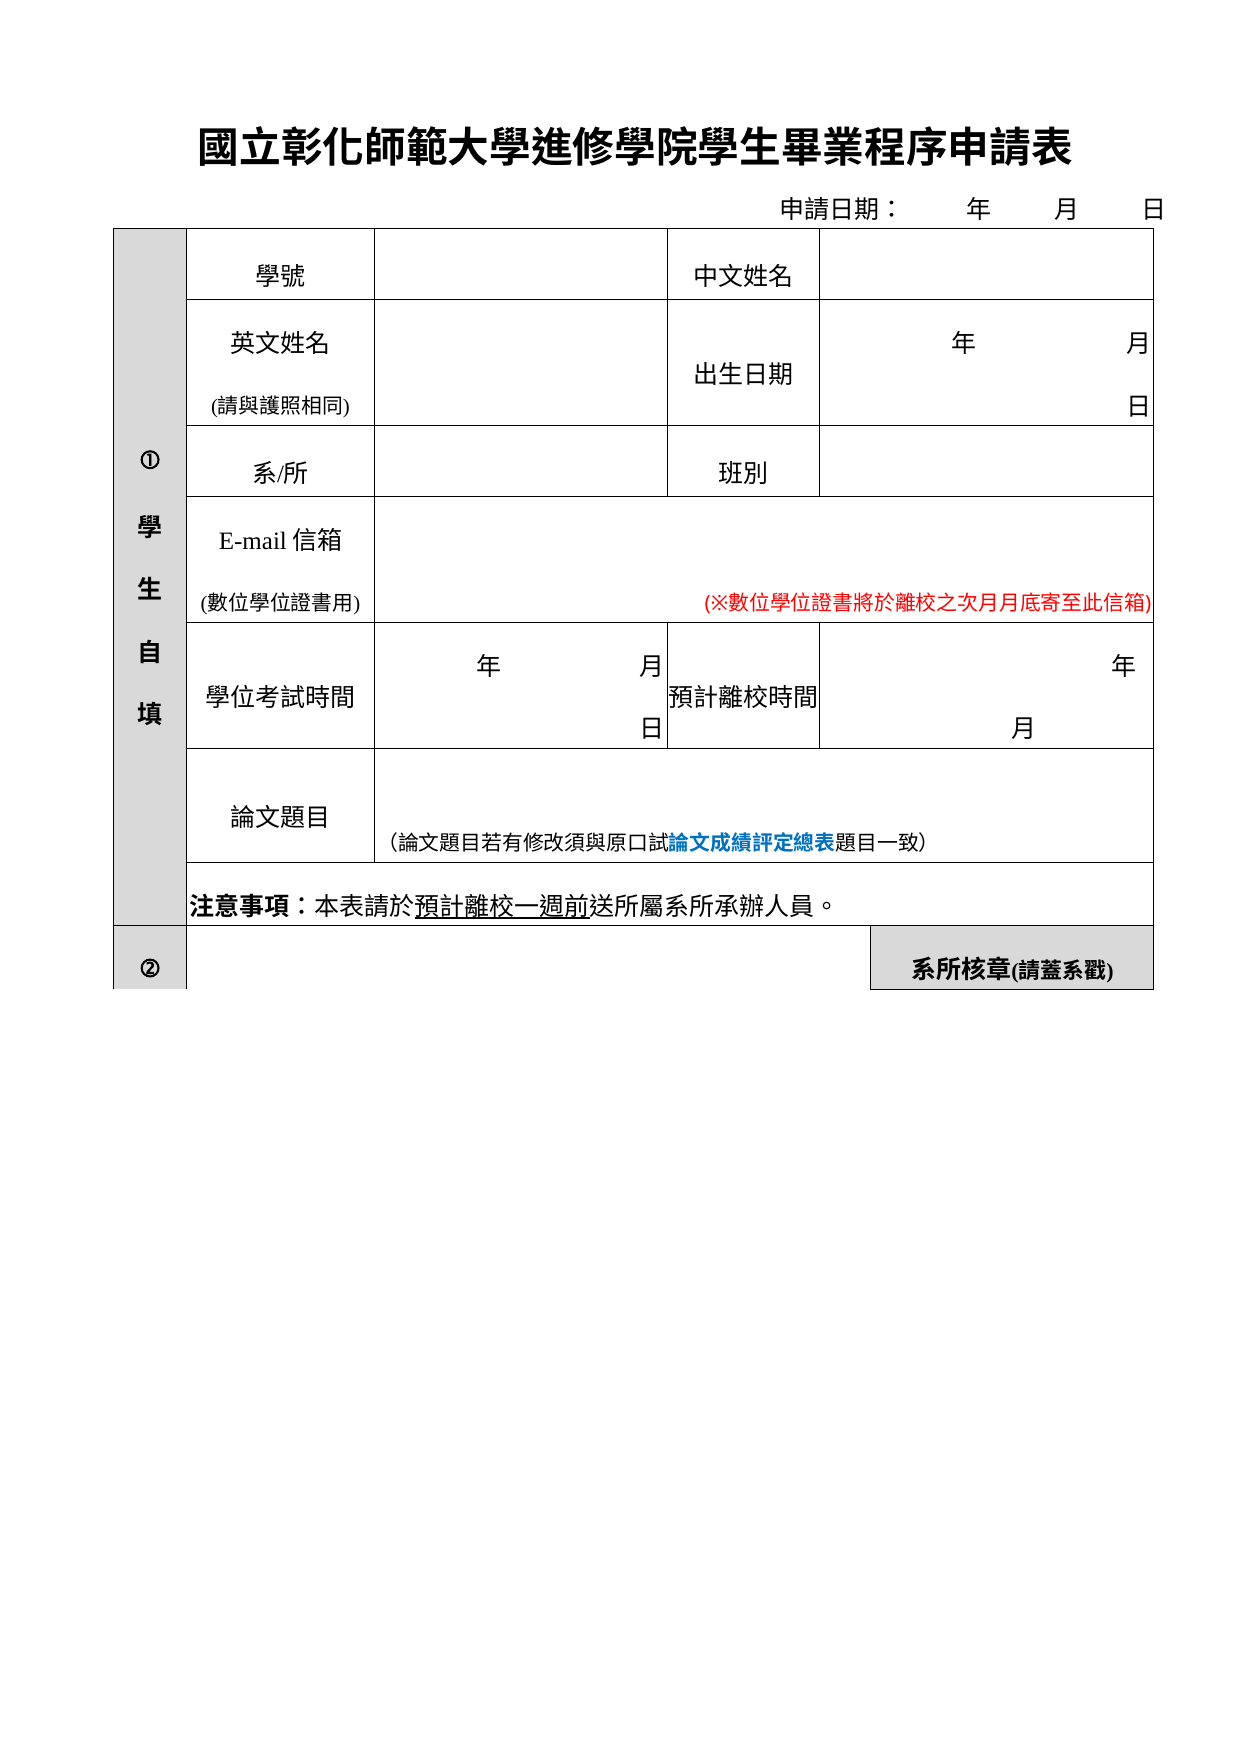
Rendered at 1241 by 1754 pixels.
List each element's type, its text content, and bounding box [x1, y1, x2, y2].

text 申請日期： 年 月 日 [103, 166, 1166, 228]
table_cell 英文姓名 (請與護照相同) [187, 300, 374, 425]
table_header 學號 [187, 229, 374, 299]
table_header [375, 229, 667, 299]
table_cell [375, 300, 667, 425]
table_cell (※數位學位證書將於離校之次月月底寄至此信箱) [375, 497, 1153, 622]
table_cell 系/所 [187, 426, 374, 496]
table_cell 論文題目 [187, 749, 374, 862]
table_cell 年 月 日 [820, 300, 1153, 425]
table_header  學生自填 [114, 229, 186, 925]
table_header [820, 229, 1153, 299]
table_cell [187, 926, 870, 989]
table_cell 學位考試時間 [187, 623, 374, 748]
table_cell 注意事項︰本表請於預計離校一週前送所屬系所承辦人員。 [187, 863, 1153, 925]
table_cell  [114, 926, 186, 989]
table_cell [375, 426, 667, 496]
table_cell E-mail信箱 (數位學位證書用) [187, 497, 374, 622]
table_cell 班別 [668, 426, 819, 496]
table_cell 出生日期 [668, 300, 819, 425]
table_cell 年 月 [820, 623, 1153, 748]
table_cell （論文題目若有修改須與原口試論文成績評定總表題目一致） [375, 749, 1153, 862]
text 國立彰化師範大學進修學院學生畢業程序申請表 [103, 103, 1166, 166]
table_cell 年 月 日 [375, 623, 667, 748]
table_cell 預計離校時間 [668, 623, 819, 748]
table_cell 系所核章(請蓋系戳) [871, 926, 1153, 989]
table_header 中文姓名 [668, 229, 819, 299]
table_cell [820, 426, 1153, 496]
